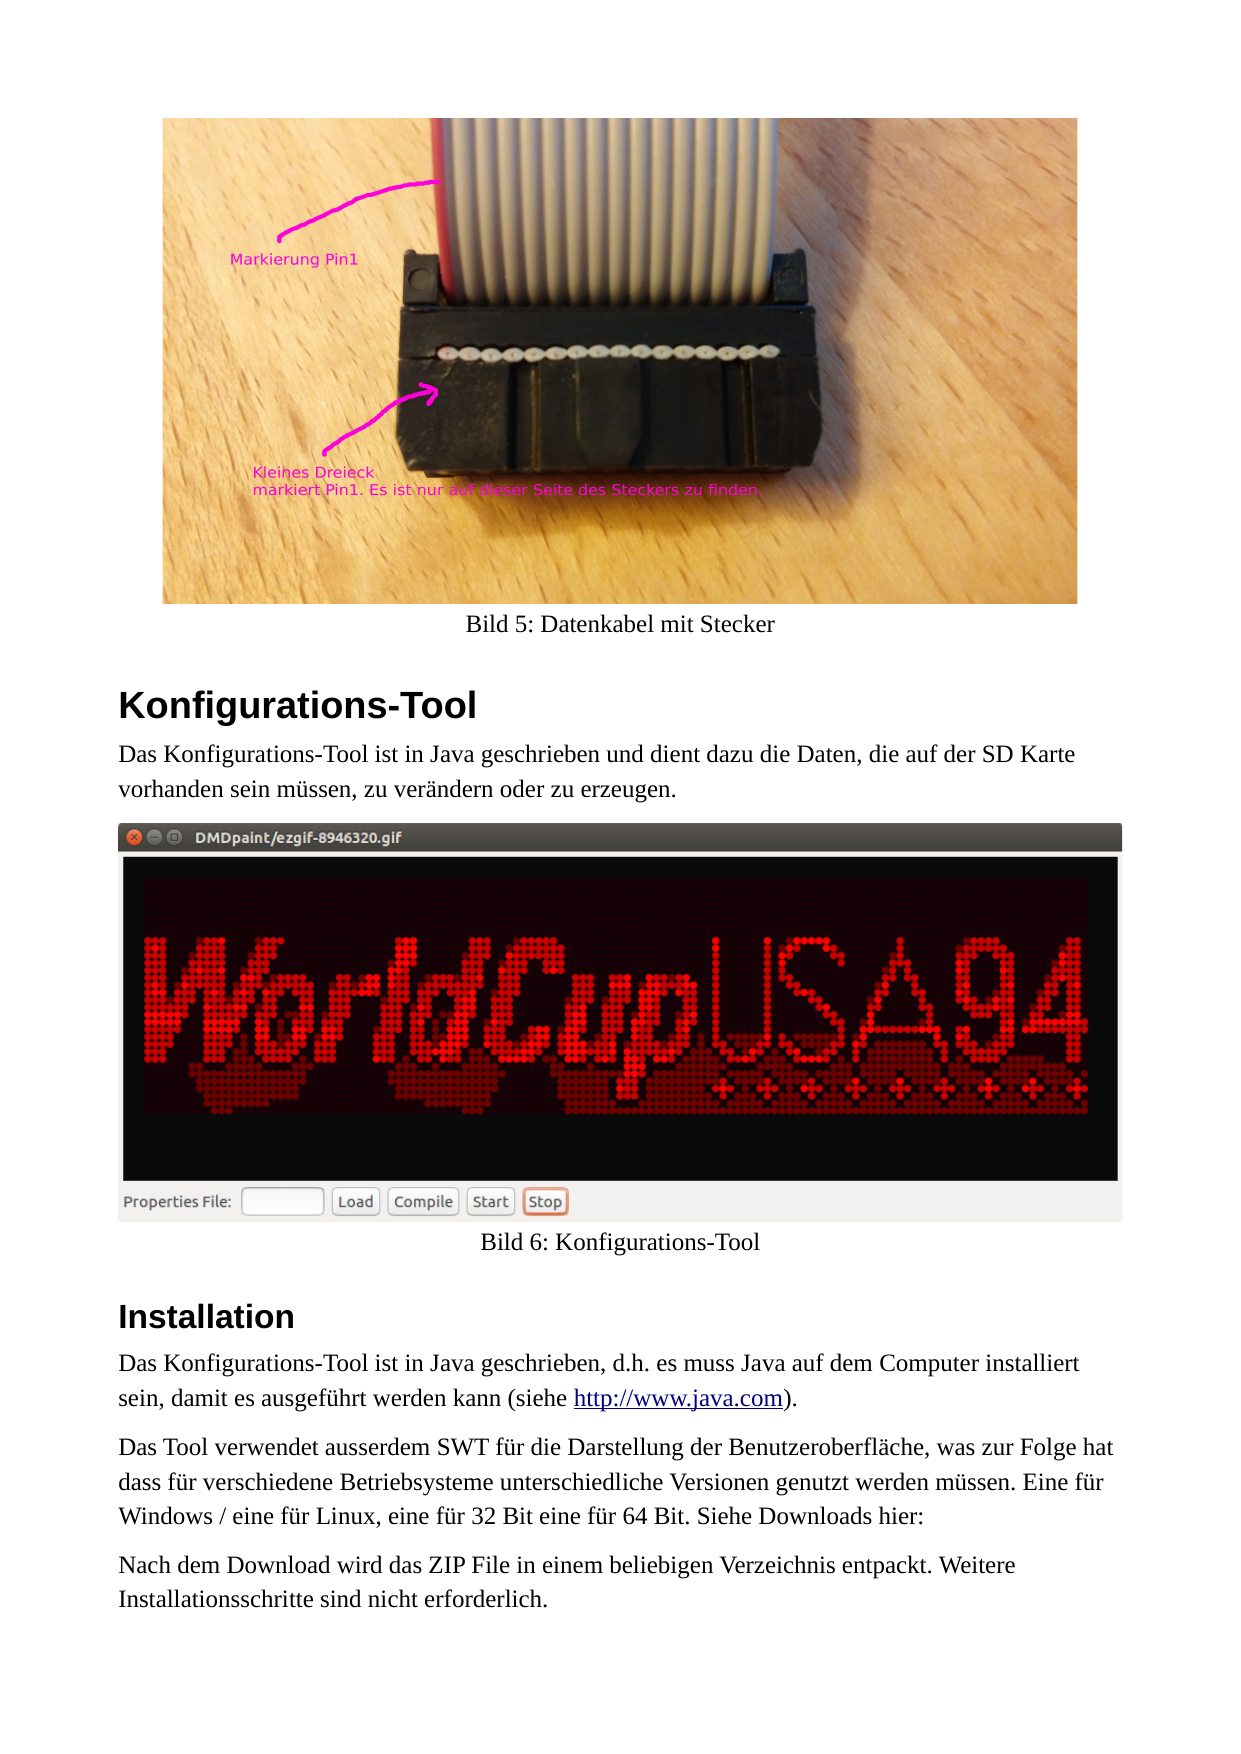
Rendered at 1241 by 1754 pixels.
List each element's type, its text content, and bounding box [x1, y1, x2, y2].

text Das Tool verwendet ausserdem SWT für die Darstellung der Benutzeroberfläche, was zur Folge hat dass für verschiedene Betriebsysteme unterschiedliche Versionen genutzt werden müssen. Eine für Windows / eine für Linux, eine für 32 Bit eine für 64 Bit. Siehe Downloads hier: [118, 1432, 1122, 1530]
picture [162, 118, 1078, 604]
text Bild 5: Datenkabel mit Stecker [118, 118, 1122, 638]
text Bild 6: Konfigurations-Tool [118, 1222, 1122, 1256]
picture [118, 823, 1123, 1222]
subtitle Konfigurations-Tool [118, 683, 1122, 727]
text Das Konfigurations-Tool ist in Java geschrieben, d.h. es muss Java auf dem Computer installiert sein, damit es ausgeführt werden kann (siehe http://www.java.com). [118, 1348, 1122, 1412]
text Nach dem Download wird das ZIP File in einem beliebigen Verzeichnis entpackt. Weitere Installationsschritte sind nicht erforderlich. [118, 1550, 1122, 1613]
text Das Konfigurations-Tool ist in Java geschrieben und dient dazu die Daten, die auf der SD Karte vorhanden sein müssen, zu verändern oder zu erzeugen. [118, 739, 1122, 803]
subtitle Installation [118, 1297, 1122, 1336]
